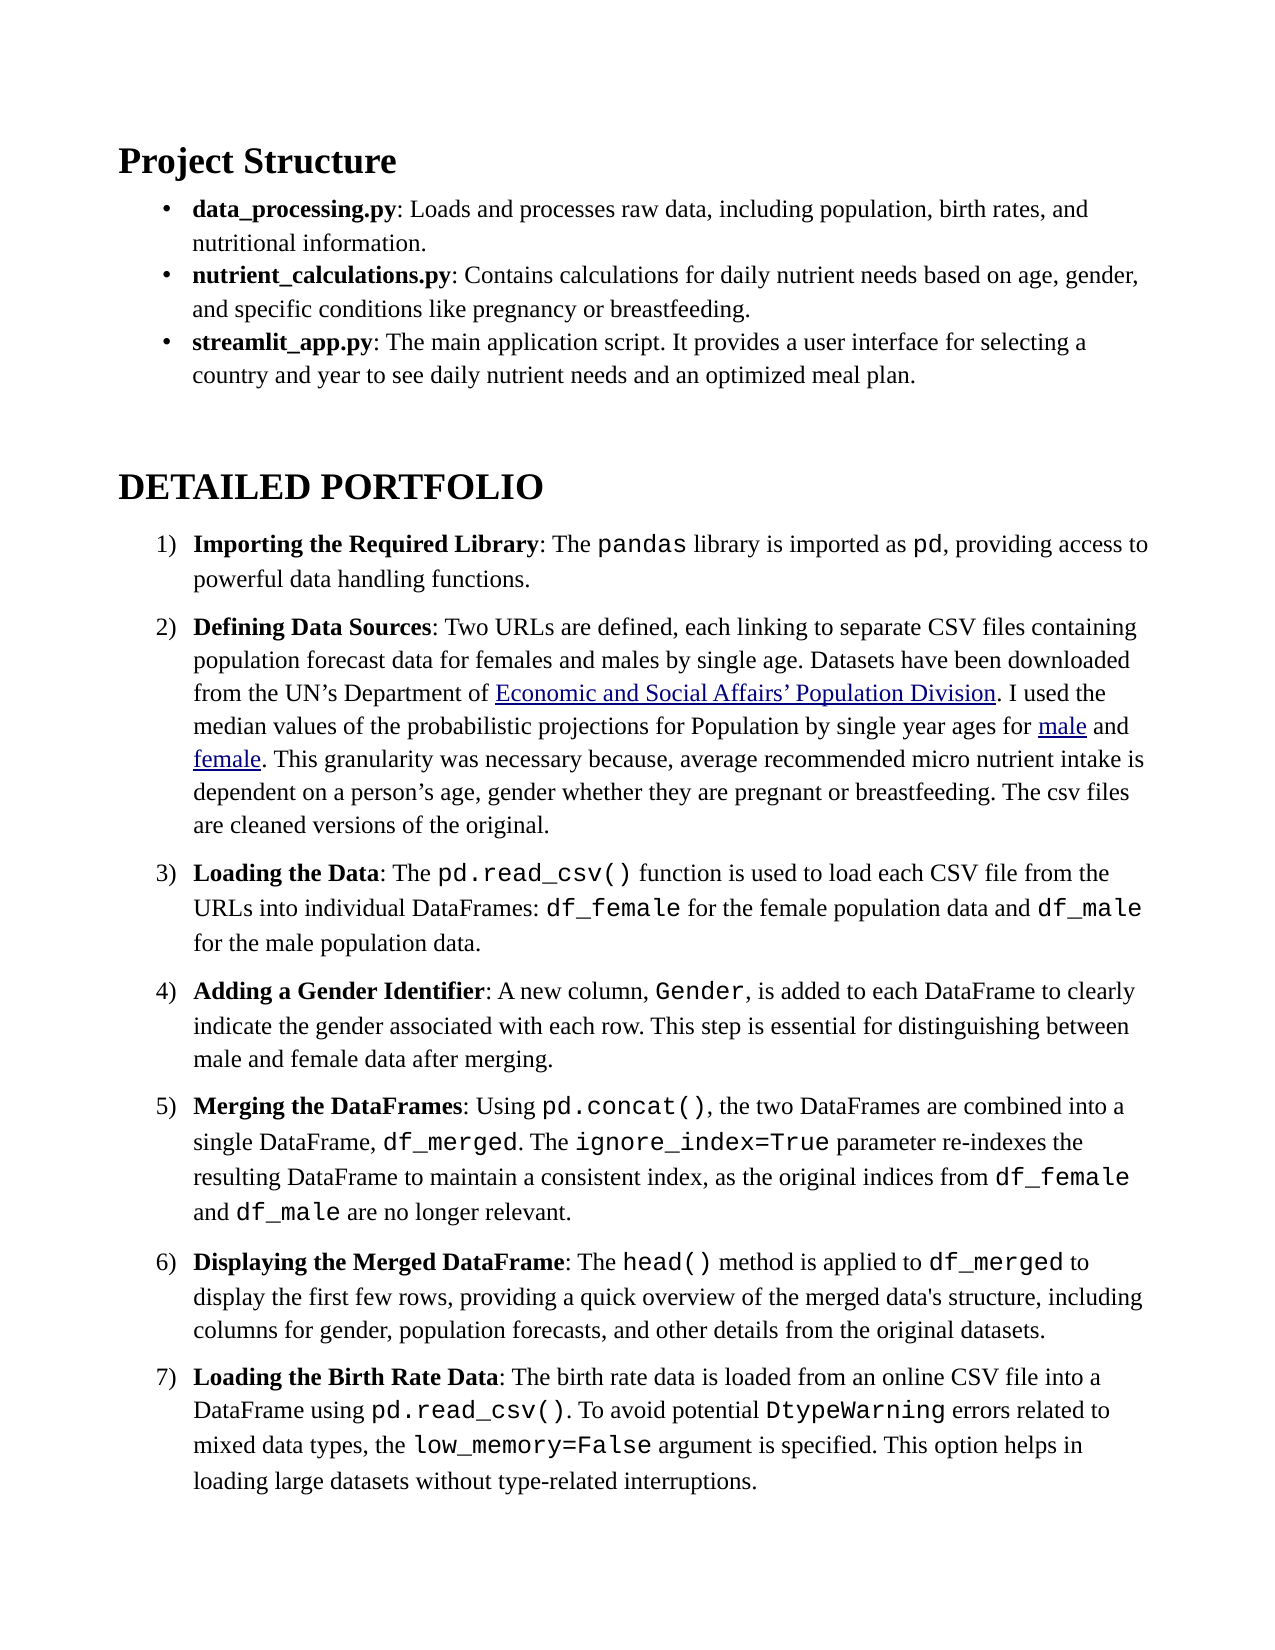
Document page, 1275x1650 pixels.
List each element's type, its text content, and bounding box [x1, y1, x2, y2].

list Loading the Birth Rate Data: The birth rate data is loaded from an online CSV file into a DataFrame using pd.read_csv(). To avoid potential DtypeWarning errors related to mixed data types, the low_memory=False argument is specified. This option helps in loading large datasets without type-related interruptions. [156, 1362, 1157, 1494]
list data_processing.py: Loads and processes raw data, including population, birth rates, and nutritional information. [162, 194, 1157, 256]
list Loading the Data: The pd.read_csv() function is used to load each CSV file from the URLs into individual DataFrames: df_female for the female population data and df_male for the male population data. [156, 858, 1157, 957]
subtitle Project Structure [118, 139, 1157, 182]
list streamlit_app.py: The main application script. It provides a user interface for selecting a country and year to see daily nutrient needs and an optimized meal plan. [162, 327, 1157, 388]
list Adding a Gender Identifier: A new column, Gender, is added to each DataFrame to clearly indicate the gender associated with each row. This step is essential for distinguishing between male and female data after merging. [156, 976, 1157, 1073]
text DETAILED PORTFOLIO [118, 465, 1157, 508]
list Defining Data Sources: Two URLs are defined, each linking to separate CSV files containing population forecast data for females and males by single age. Datasets have been downloaded from the UN’s Department of Economic and Social Affairs’ Population Division. I used the median values of the probabilistic projections for Population by single year ages for male and female. This granularity was necessary because, average recommended micro nutrient intake is dependent on a person’s age, gender whether they are pregnant or breastfeeding. The csv files are cleaned versions of the original. [156, 612, 1157, 839]
list Merging the DataFrames: Using pd.concat(), the two DataFrames are combined into a single DataFrame, df_merged. The ignore_index=True parameter re-indexes the resulting DataFrame to maintain a consistent index, as the original indices from df_female and df_male are no longer relevant. [156, 1091, 1157, 1228]
list nutrient_calculations.py: Contains calculations for daily nutrient needs based on age, gender, and specific conditions like pregnancy or breastfeeding. [162, 261, 1157, 322]
list Importing the Required Library: The pandas library is imported as pd, providing access to powerful data handling functions. [156, 529, 1157, 593]
list Displaying the Merged DataFrame: The head() method is applied to df_merged to display the first few rows, providing a quick overview of the merged data's structure, including columns for gender, population forecasts, and other details from the original datasets. [156, 1247, 1157, 1344]
